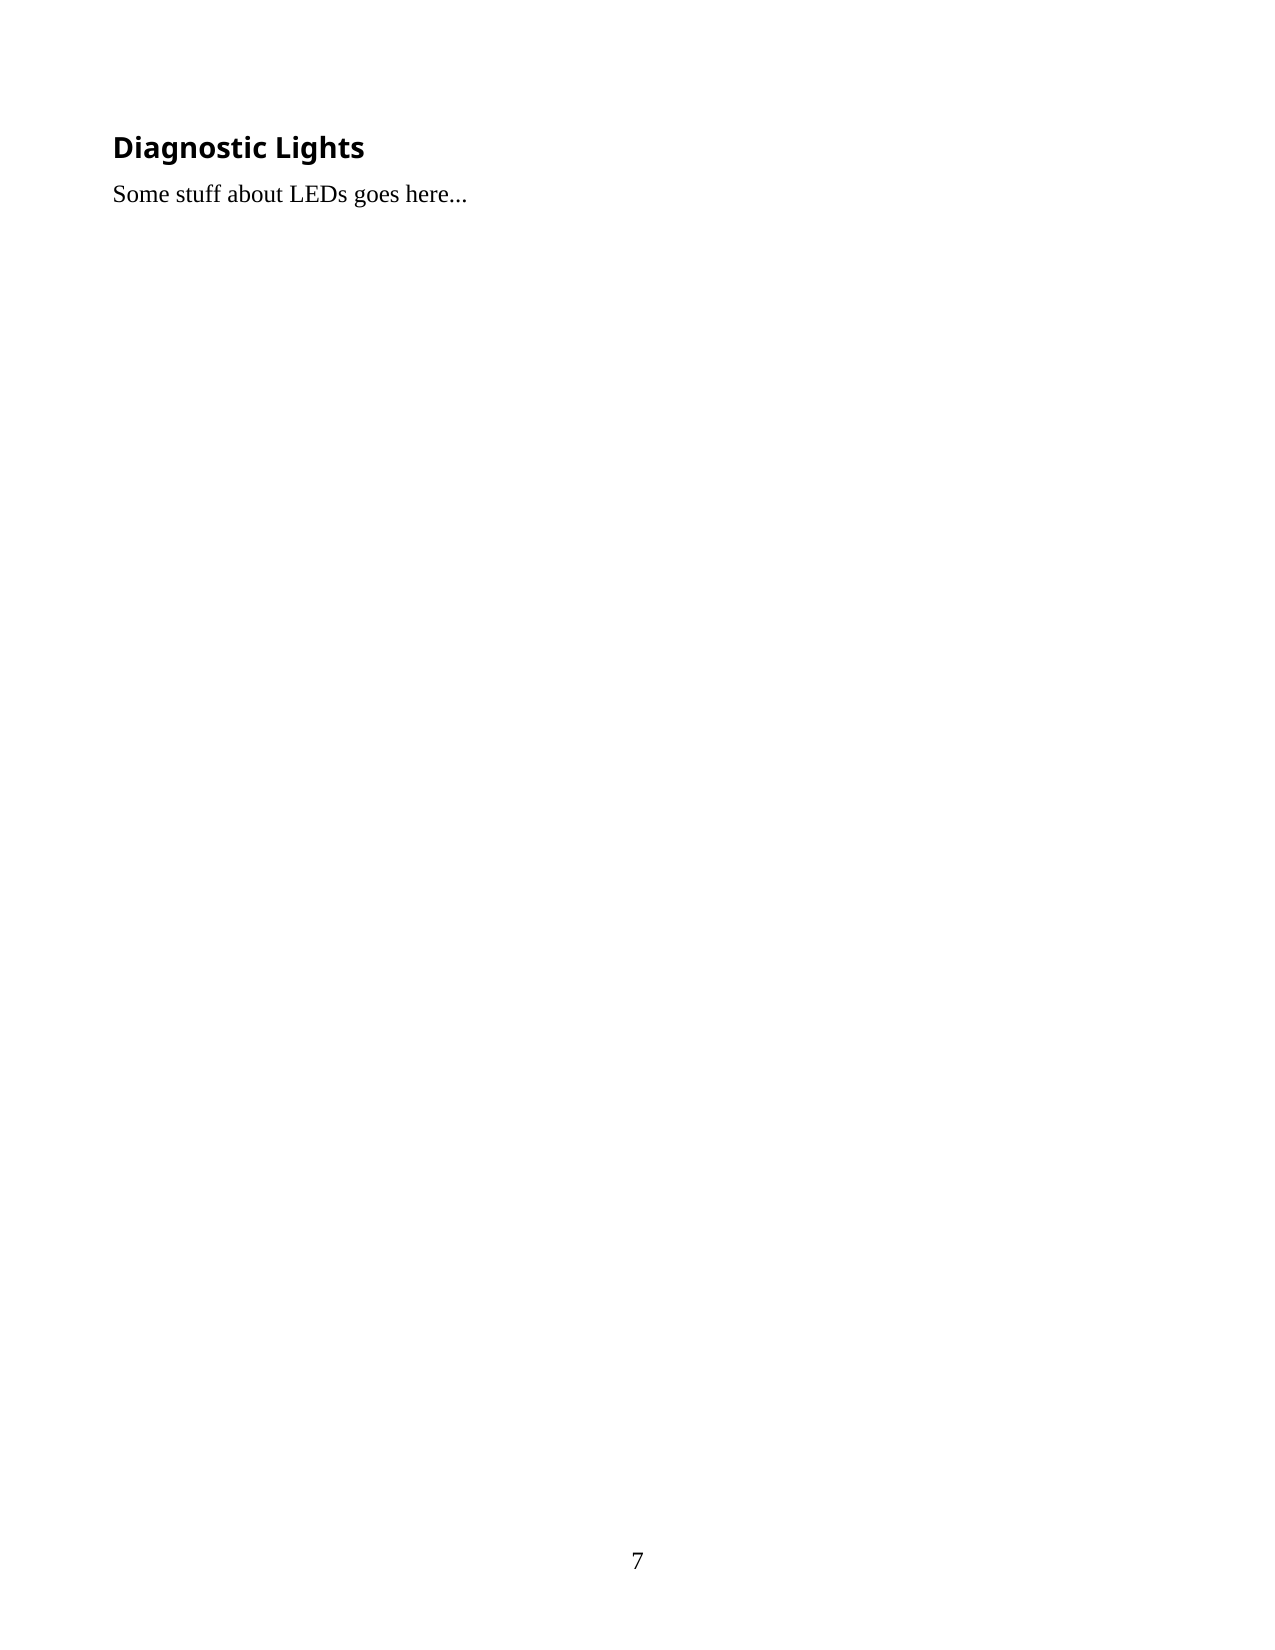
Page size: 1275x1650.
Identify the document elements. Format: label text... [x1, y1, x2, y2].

subtitle Diagnostic Lights [112, 127, 1162, 167]
text Some stuff about LEDs goes here... [112, 179, 1162, 208]
